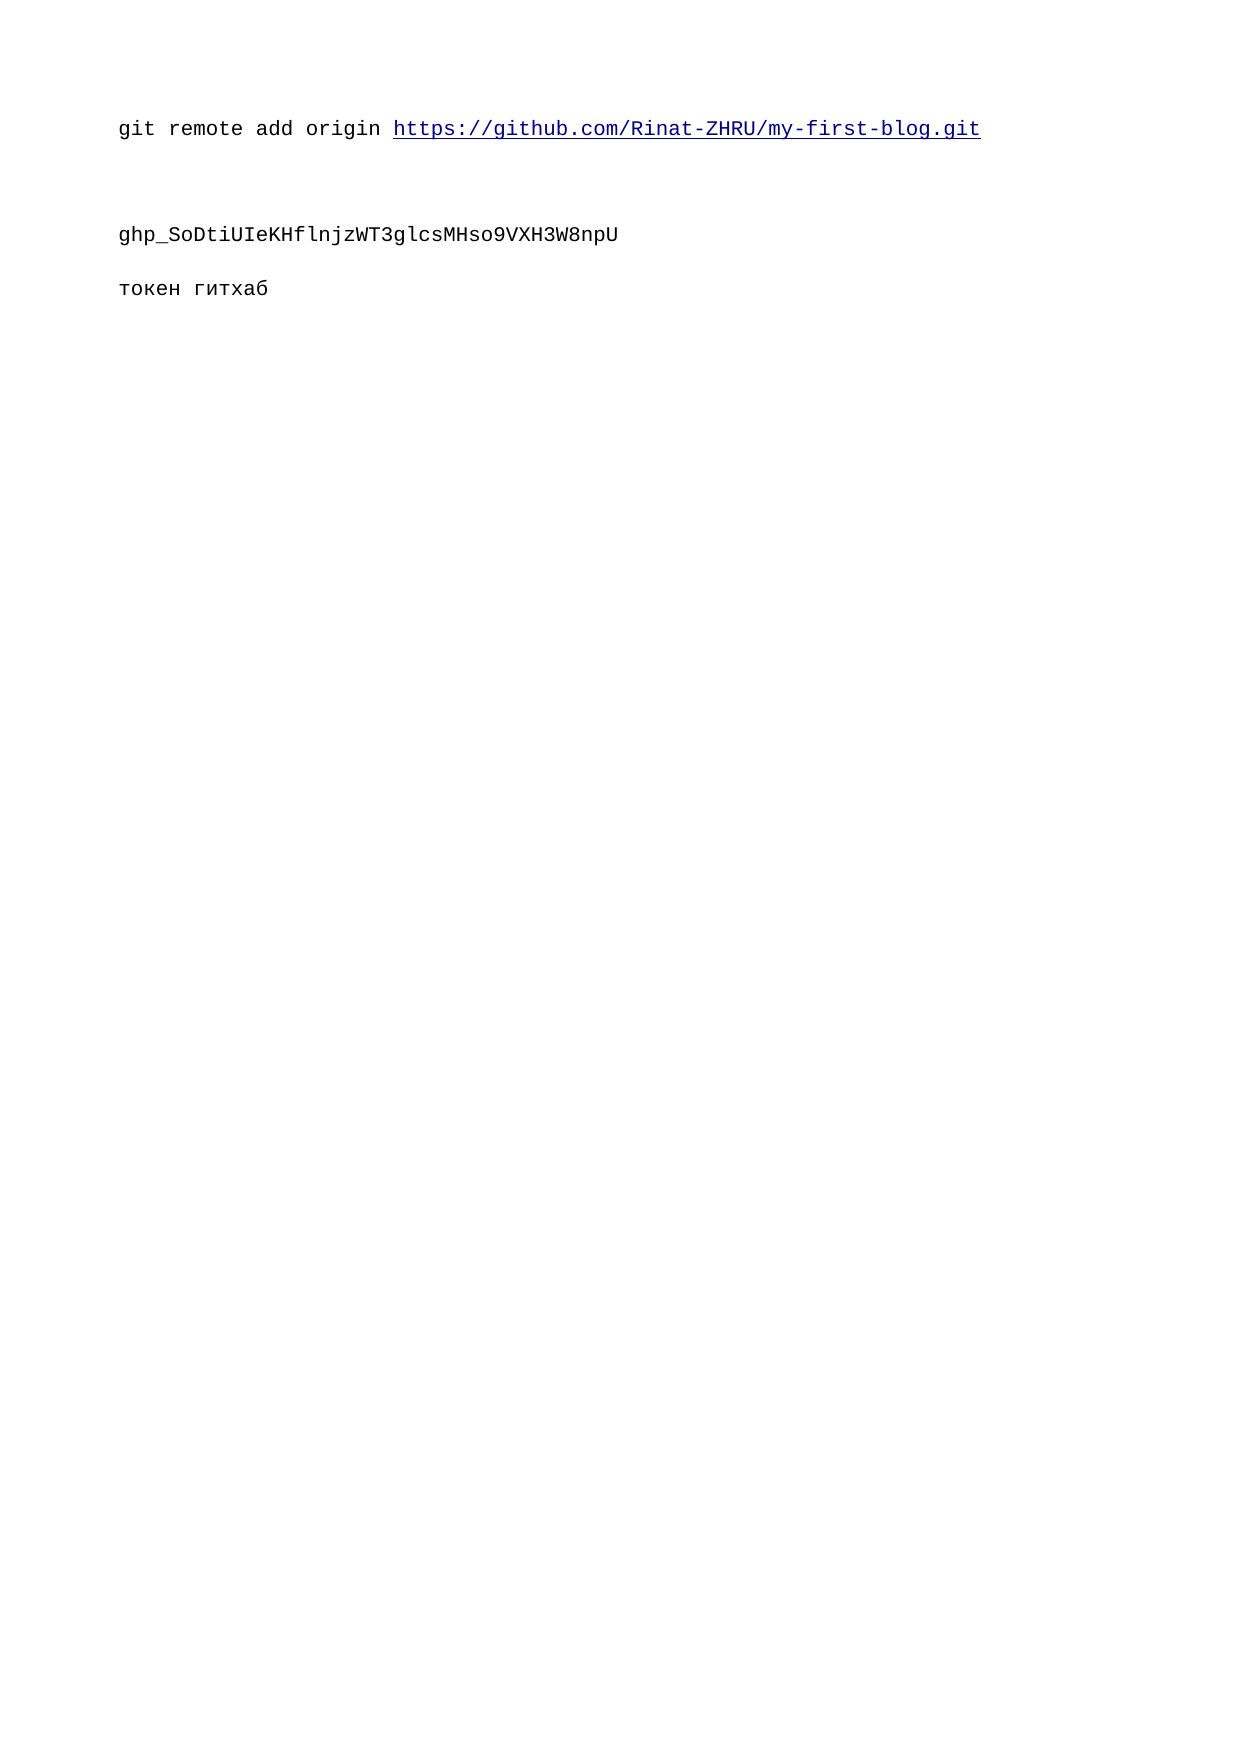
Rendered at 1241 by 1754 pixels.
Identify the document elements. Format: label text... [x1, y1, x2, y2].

text 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 [118, 224, 1122, 248]
text токен гитхаб [118, 277, 1122, 301]
text git remote add origin https://github.com/Rinat-ZHRU/my-first-blog.git [118, 118, 1122, 142]
